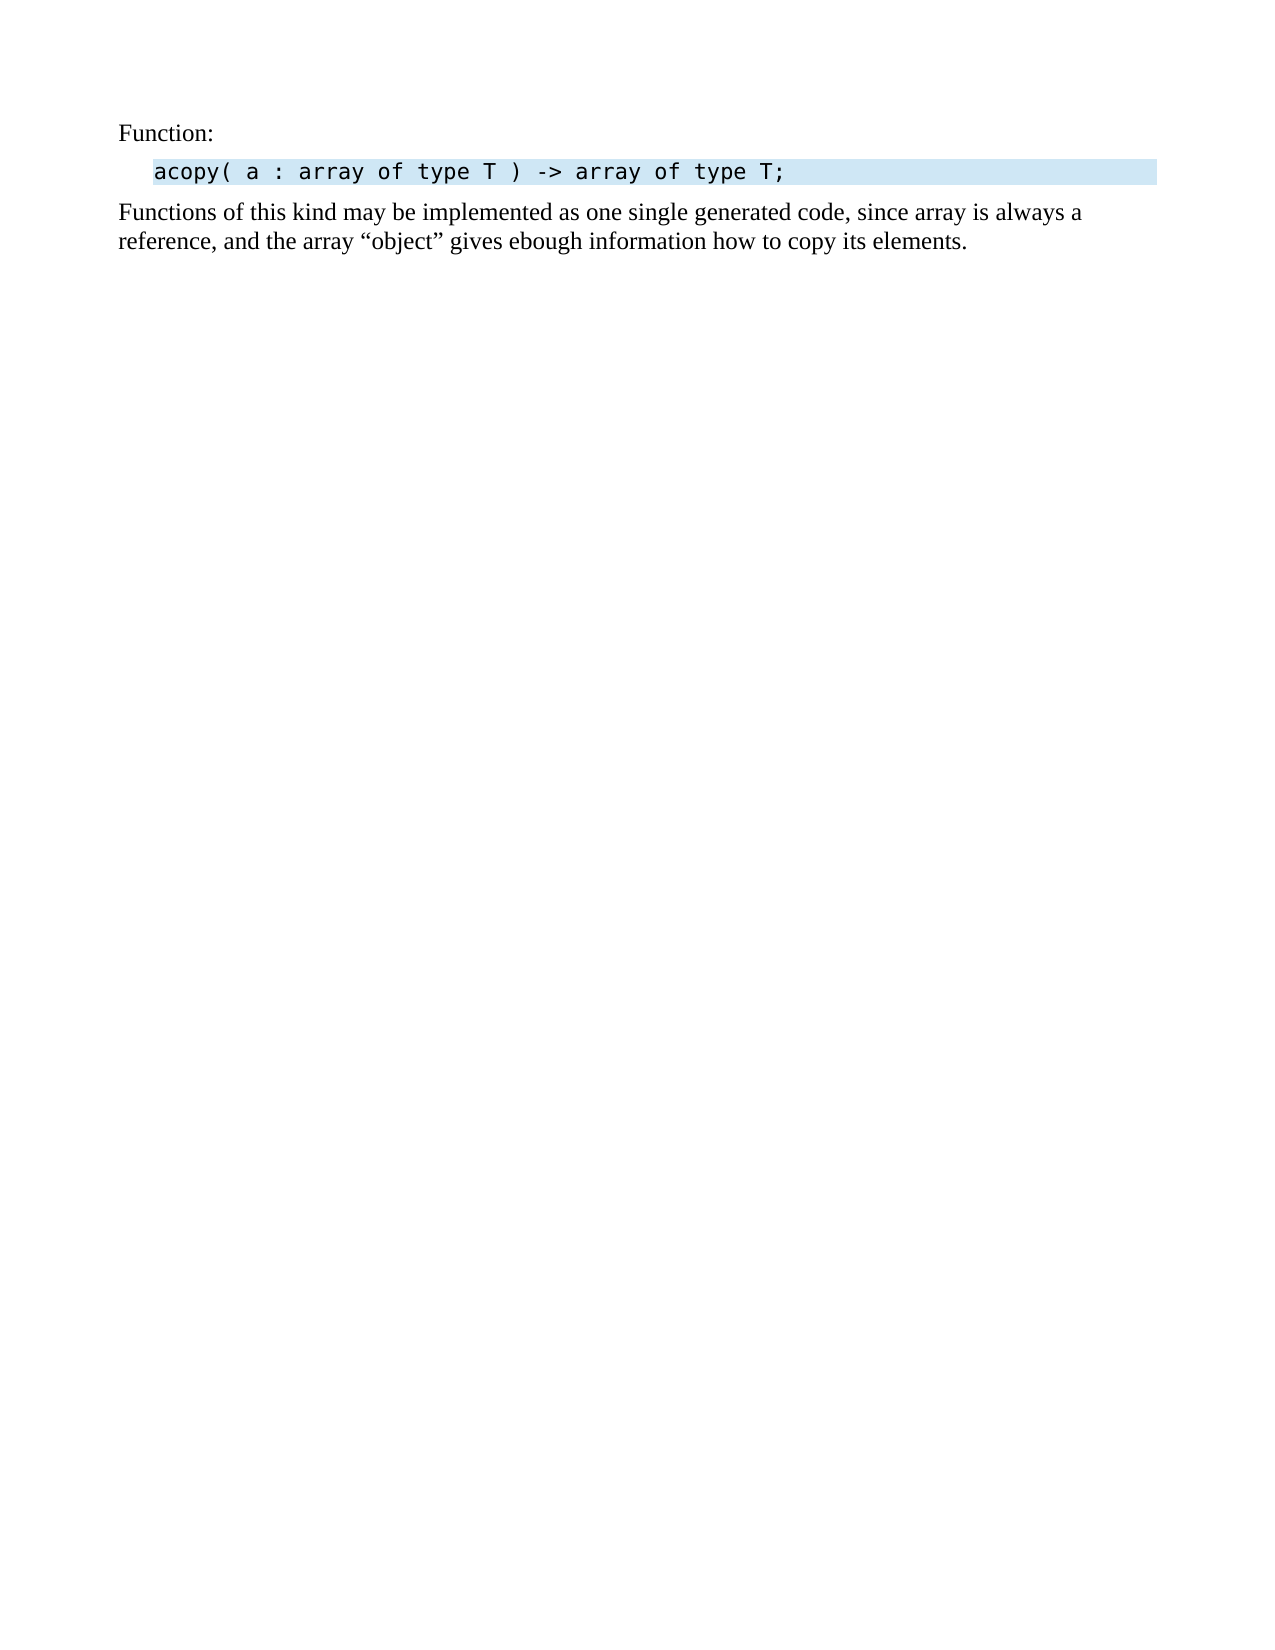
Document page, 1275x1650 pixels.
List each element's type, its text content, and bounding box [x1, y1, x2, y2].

text acopy( a : array of type T ) -> array of type T; [153, 159, 1157, 185]
text Function: [118, 118, 1157, 147]
text Functions of this kind may be implemented as one single generated code, since array is always a reference, and the array “object” gives ebough information how to copy its elements. [118, 197, 1157, 255]
